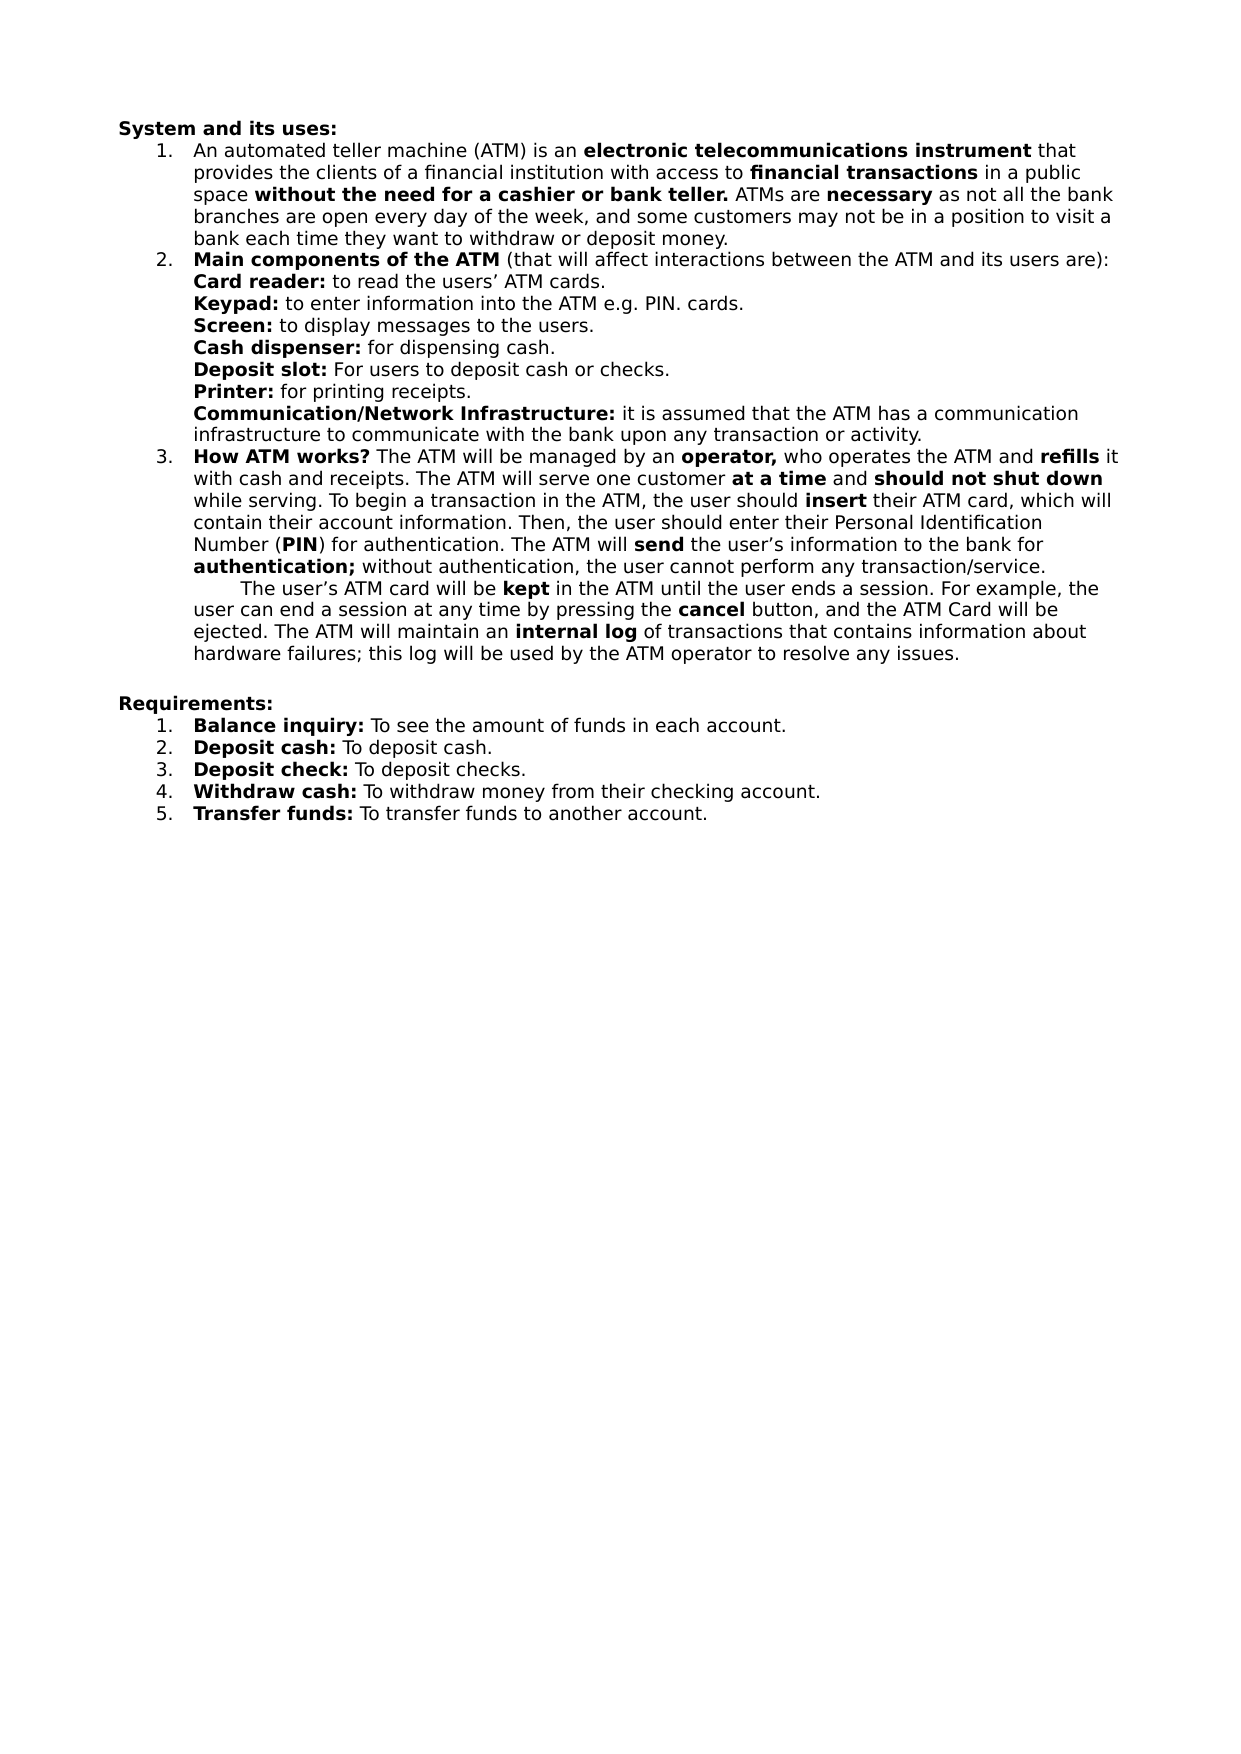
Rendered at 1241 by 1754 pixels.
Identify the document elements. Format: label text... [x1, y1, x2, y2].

list Transfer funds: To transfer funds to another account. [156, 803, 1122, 824]
list The user’s ATM card will be kept in the ATM until the user ends a session. For example, the user can end a session at any time by pressing the cancel button, and the ATM Card will be ejected. The ATM will maintain an internal log of transactions that contains information about hardware failures; this log will be used by the ATM operator to resolve any issues. [156, 577, 1122, 665]
text System and its uses: [118, 118, 1122, 140]
text Requirements: [118, 693, 1122, 715]
list Withdraw cash: To withdraw money from their checking account. [156, 781, 1122, 803]
list Main components of the ATM (that will affect interactions between the ATM and its users are): [156, 249, 1122, 271]
list Card reader: to read the users’ ATM cards. [156, 271, 1122, 293]
list Printer: for printing receipts. [156, 381, 1122, 402]
list Balance inquiry: To see the amount of funds in each account. [156, 715, 1122, 737]
list Keypad: to enter information into the ATM e.g. PIN. cards. [156, 293, 1122, 315]
list Deposit check: To deposit checks. [156, 759, 1122, 781]
list Communication/Network Infrastructure: it is assumed that the ATM has a communication infrastructure to communicate with the bank upon any transaction or activity. [156, 402, 1122, 446]
list Cash dispenser: for dispensing cash. [156, 337, 1122, 359]
list How ATM works? The ATM will be managed by an operator, who operates the ATM and refills it with cash and receipts. The ATM will serve one customer at a time and should not shut down while serving. To begin a transaction in the ATM, the user should insert their ATM card, which will contain their account information. Then, the user should enter their Personal Identification Number (PIN) for authentication. The ATM will send the user’s information to the bank for authentication; without authentication, the user cannot perform any transaction/service. [156, 446, 1122, 577]
list Deposit cash: To deposit cash. [156, 737, 1122, 759]
list Screen: to display messages to the users. [156, 315, 1122, 337]
list Deposit slot: For users to deposit cash or checks. [156, 359, 1122, 381]
list An automated teller machine (ATM) is an electronic telecommunications instrument that provides the clients of a financial institution with access to financial transactions in a public space without the need for a cashier or bank teller. ATMs are necessary as not all the bank branches are open every day of the week, and some customers may not be in a position to visit a bank each time they want to withdraw or deposit money. [156, 140, 1122, 249]
